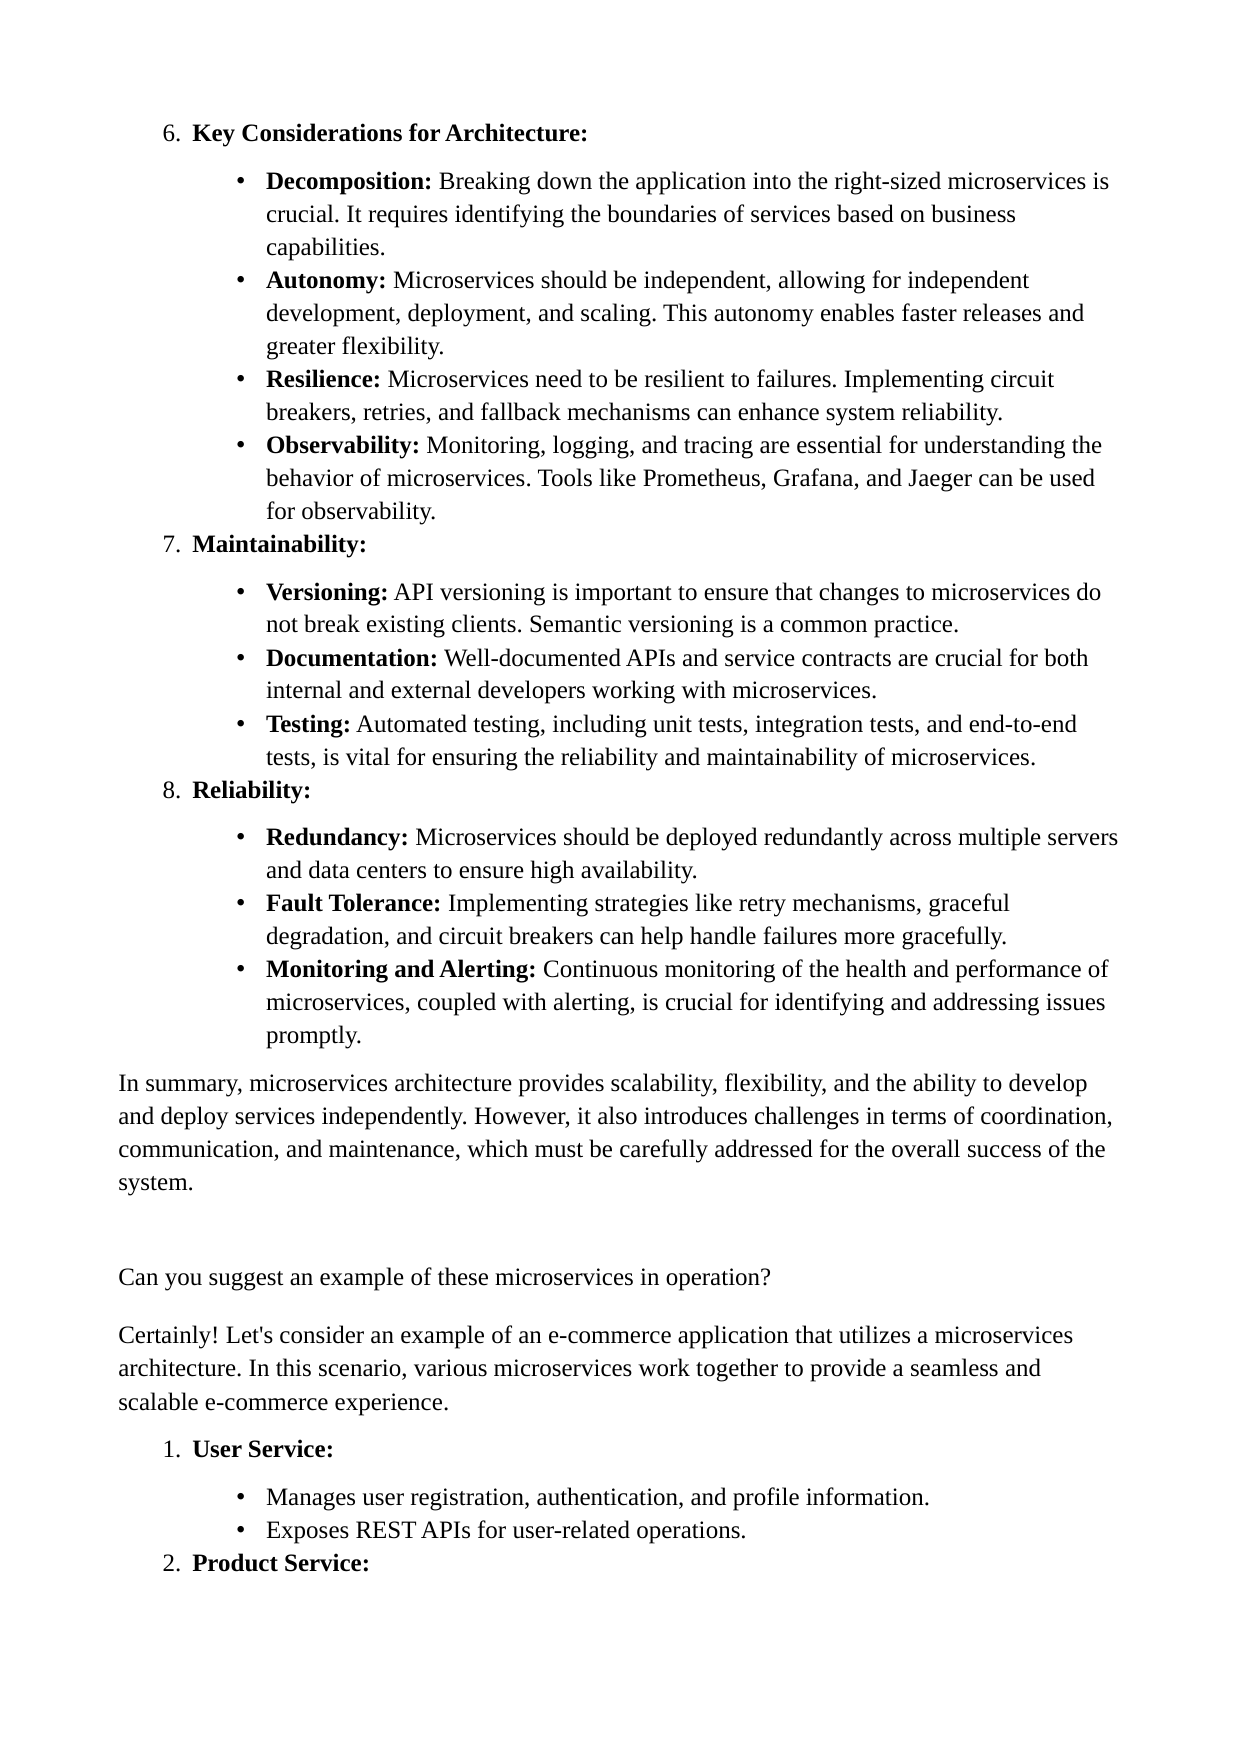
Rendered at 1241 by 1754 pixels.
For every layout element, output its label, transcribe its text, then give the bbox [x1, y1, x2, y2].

list Product Service: [162, 1548, 1122, 1577]
list Decomposition: Breaking down the application into the right-sized microservices is crucial. It requires identifying the boundaries of services based on business capabilities. [236, 166, 1122, 261]
text Certainly! Let's consider an example of an e-commerce application that utilizes a microservices architecture. In this scenario, various microservices work together to provide a seamless and scalable e-commerce experience. [118, 1321, 1122, 1415]
list User Service: [162, 1434, 1122, 1463]
list Manages user registration, authentication, and profile information. [236, 1482, 1122, 1511]
list Exposes REST APIs for user-related operations. [236, 1515, 1122, 1543]
list Autonomy: Microservices should be independent, allowing for independent development, deployment, and scaling. This autonomy enables faster releases and greater flexibility. [236, 265, 1122, 359]
list Maintainability: [162, 529, 1122, 558]
list Fault Tolerance: Implementing strategies like retry mechanisms, graceful degradation, and circuit breakers can help handle failures more gracefully. [236, 888, 1122, 950]
text In summary, microservices architecture provides scalability, flexibility, and the ability to develop and deploy services independently. However, it also introduces challenges in terms of coordination, communication, and maintenance, which must be carefully addressed for the overall success of the system. [118, 1068, 1122, 1196]
list Resilience: Microservices need to be resilient to failures. Implementing circuit breakers, retries, and fallback mechanisms can enhance system reliability. [236, 364, 1122, 426]
list Documentation: Well-documented APIs and service contracts are crucial for both internal and external developers working with microservices. [236, 643, 1122, 704]
list Observability: Monitoring, logging, and tracing are essential for understanding the behavior of microservices. Tools like Prometheus, Grafana, and Jaeger can be used for observability. [236, 430, 1122, 525]
list Reliability: [162, 775, 1122, 803]
list Monitoring and Alerting: Continuous monitoring of the health and performance of microservices, coupled with alerting, is crucial for identifying and addressing issues promptly. [236, 954, 1122, 1049]
text Can you suggest an example of these microservices in operation? [118, 1262, 1122, 1291]
list Key Considerations for Architecture: [162, 118, 1122, 147]
list Testing: Automated testing, including unit tests, integration tests, and end-to-end tests, is vital for ensuring the reliability and maintainability of microservices. [236, 709, 1122, 770]
list Redundancy: Microservices should be deployed redundantly across multiple servers and data centers to ensure high availability. [236, 822, 1122, 884]
list Versioning: API versioning is important to ensure that changes to microservices do not break existing clients. Semantic versioning is a common practice. [236, 577, 1122, 638]
